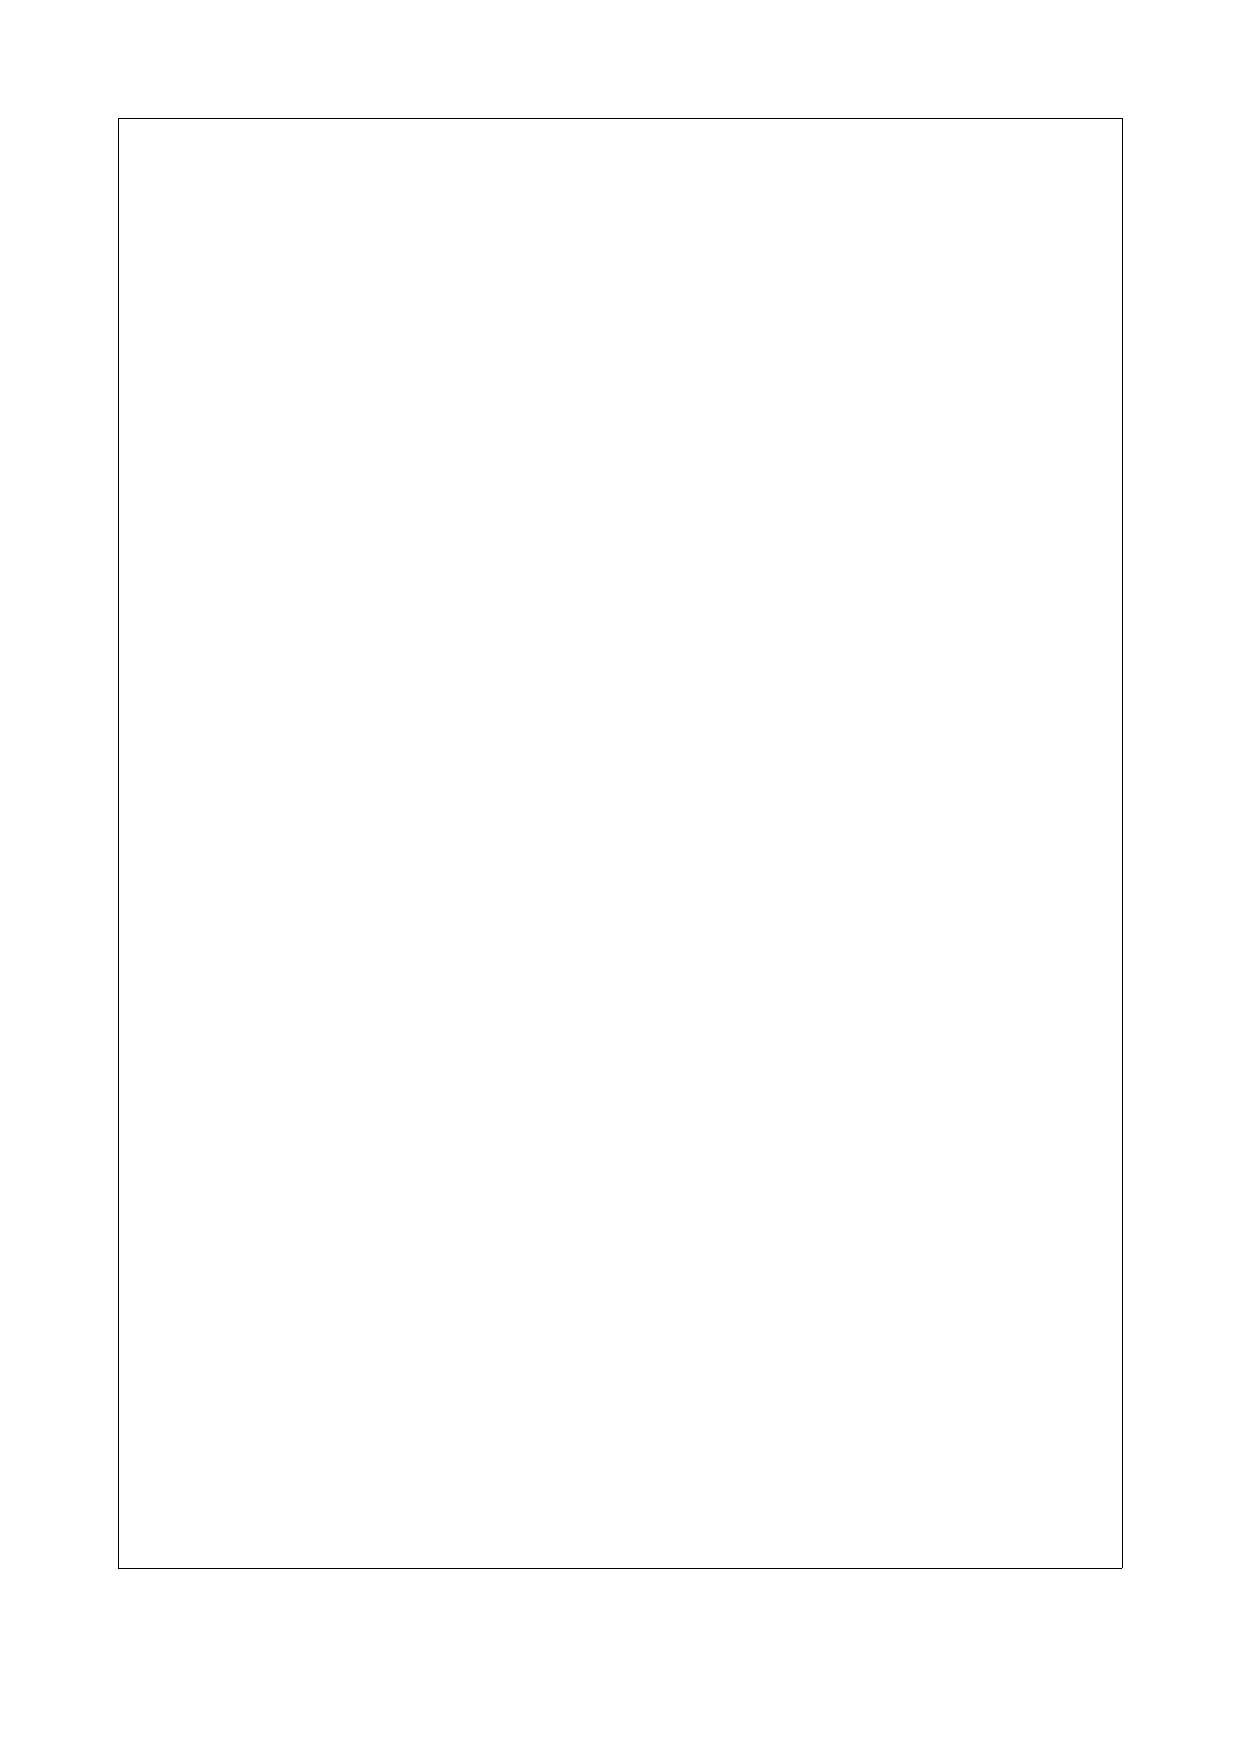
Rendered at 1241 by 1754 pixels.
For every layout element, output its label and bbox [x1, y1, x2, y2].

table_cell [119, 119, 1122, 1568]
